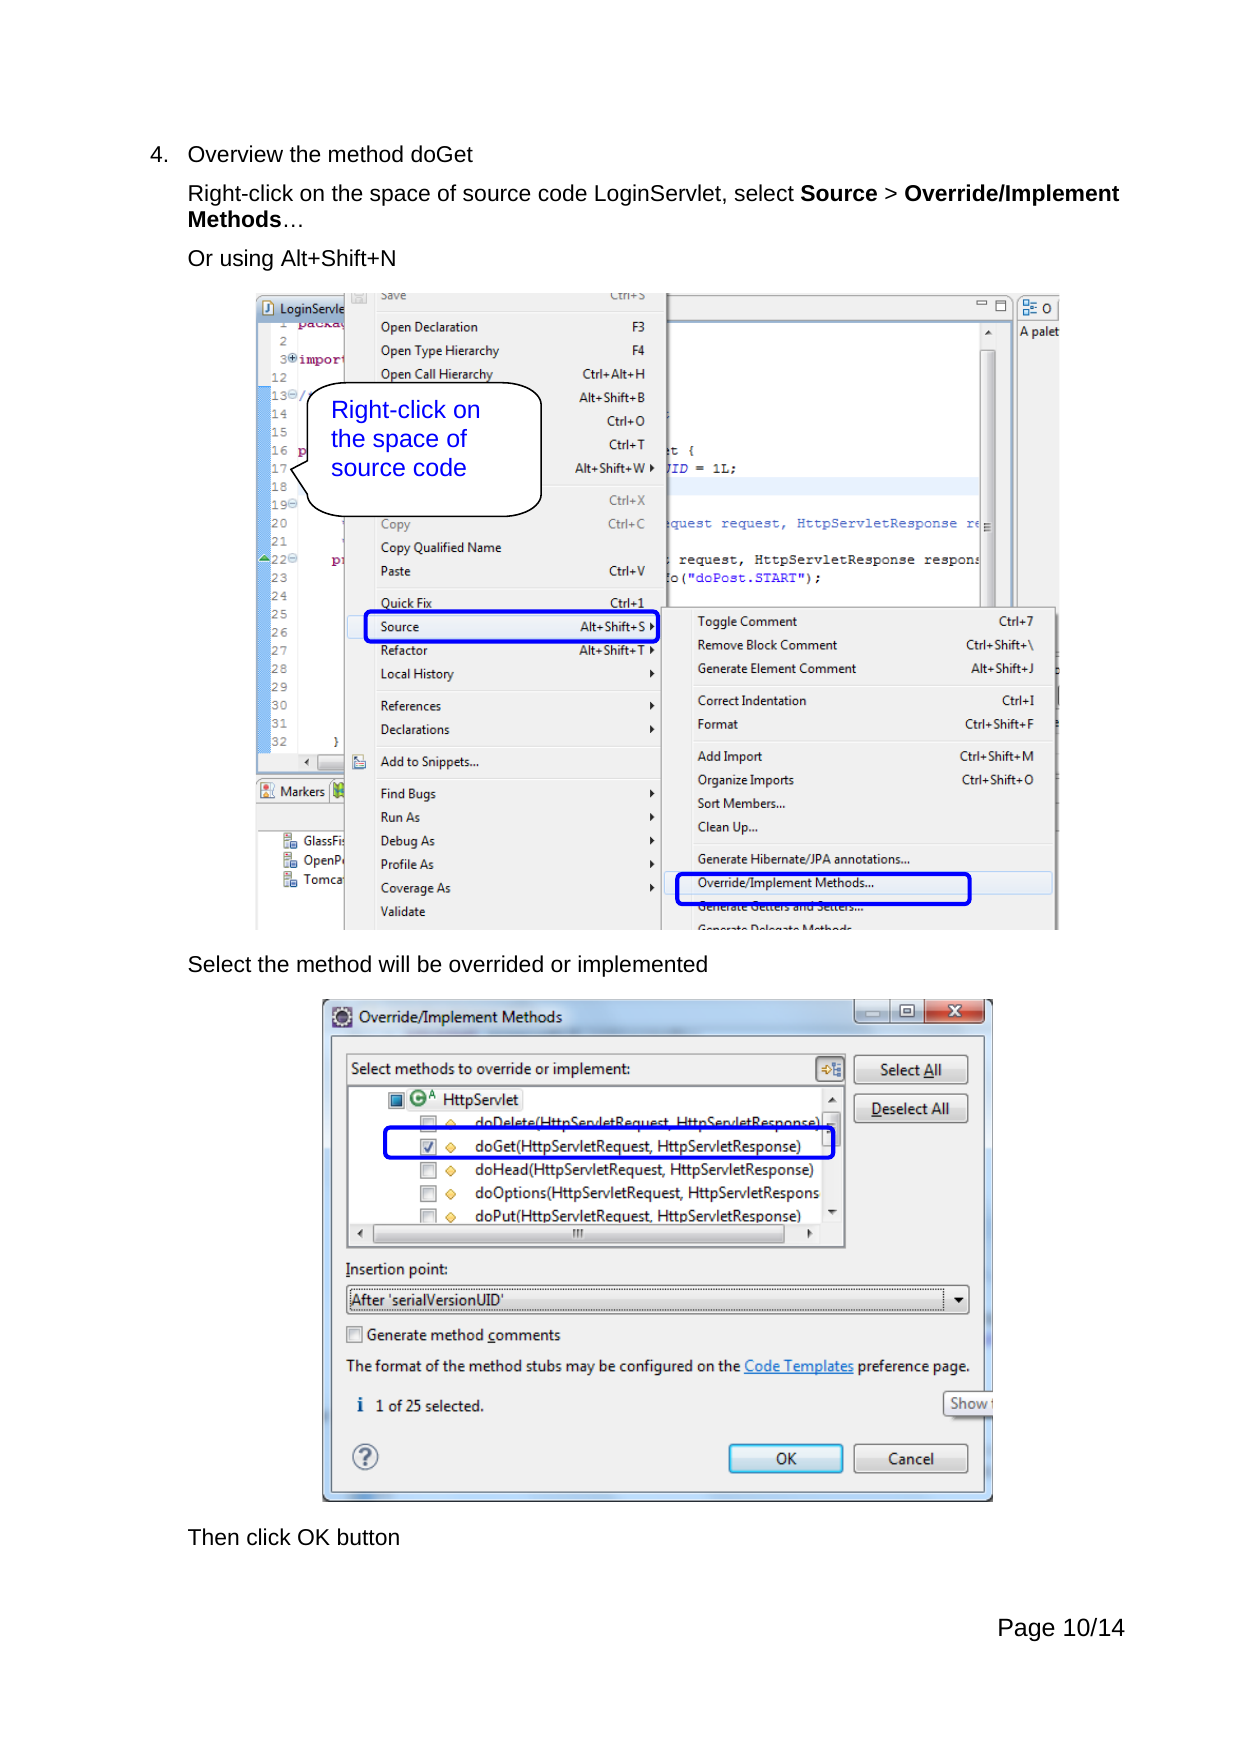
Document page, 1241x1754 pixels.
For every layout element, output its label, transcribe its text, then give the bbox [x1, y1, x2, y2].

text Or using Alt+Shift+N [187, 245, 1128, 272]
subtitle Overview the method doGet [150, 141, 1128, 168]
picture [322, 999, 993, 1502]
text Right-click on the space of source code LoginServlet, select Source > Override/Implement Methods… [187, 180, 1128, 233]
text Select the method will be overrided or implemented [187, 951, 1128, 977]
text Then click OK button [187, 1523, 1128, 1550]
picture [255, 293, 1060, 930]
